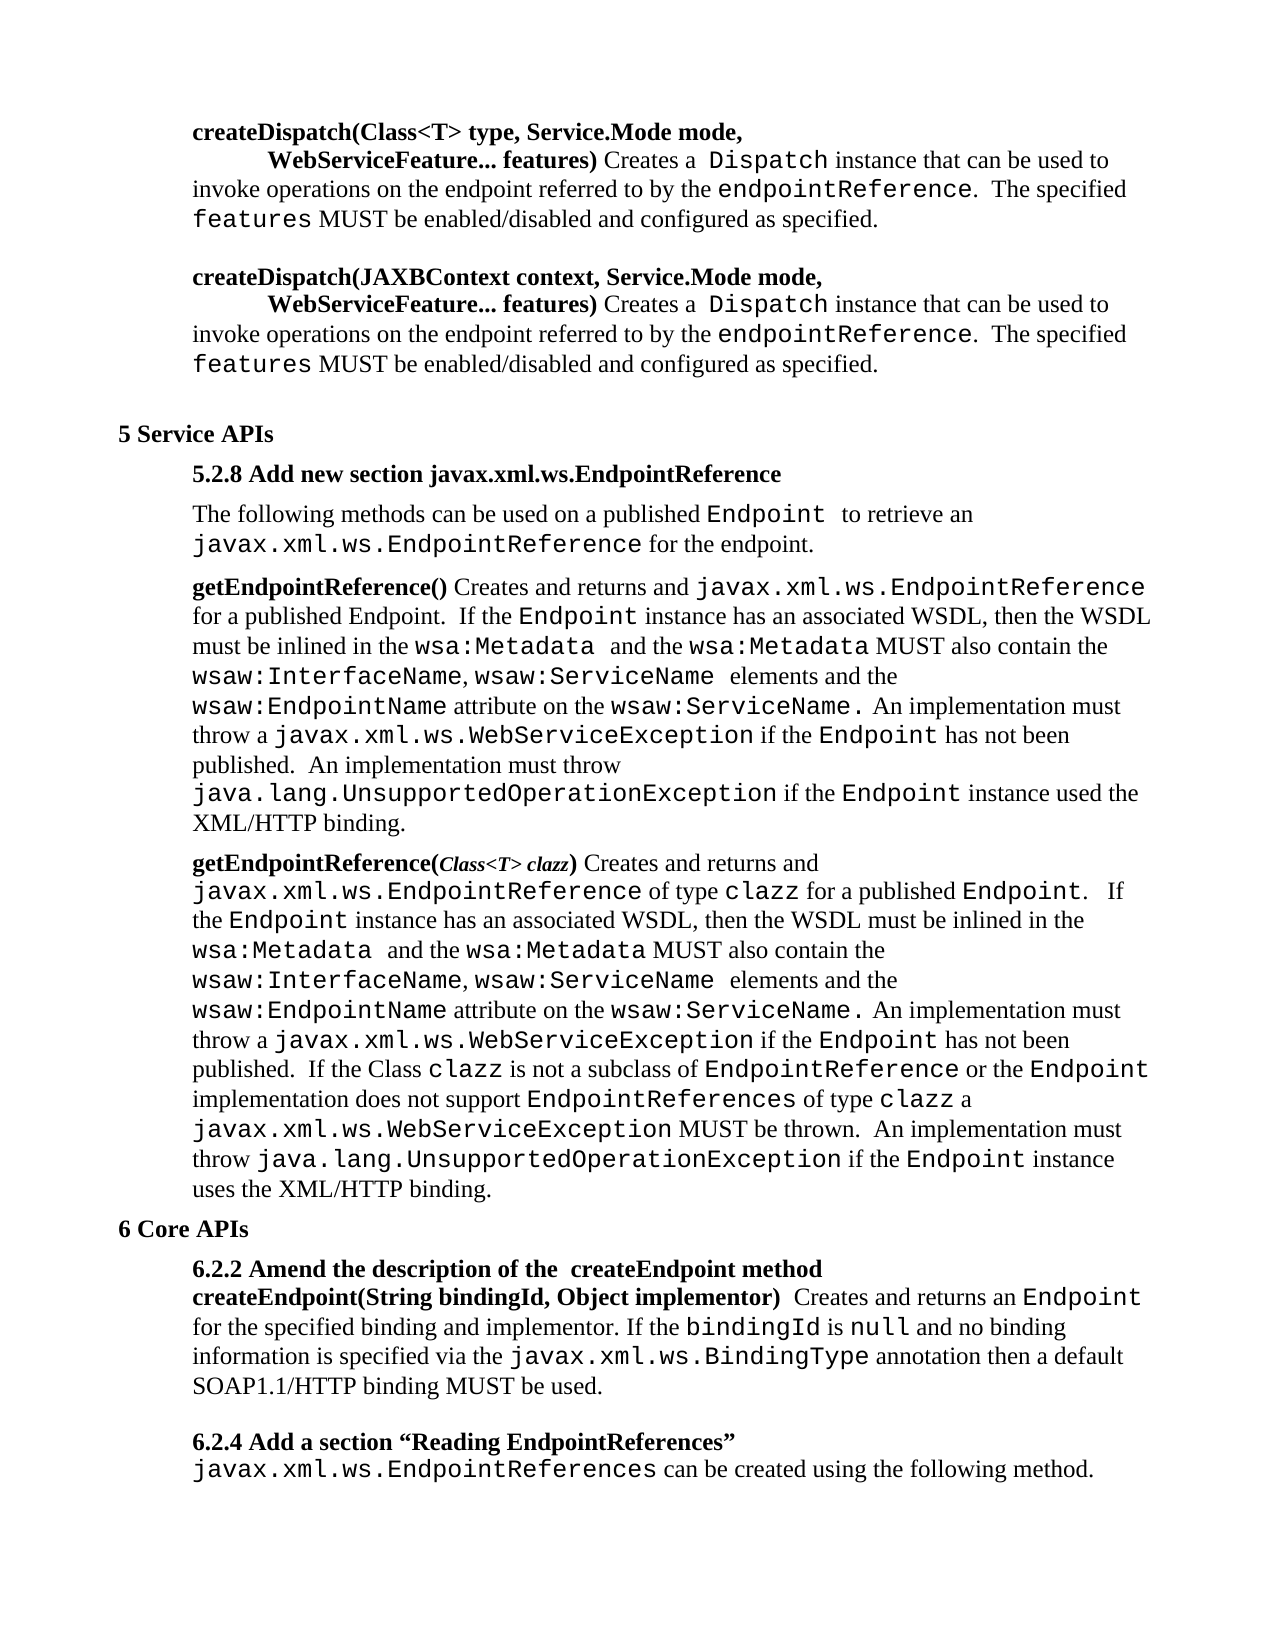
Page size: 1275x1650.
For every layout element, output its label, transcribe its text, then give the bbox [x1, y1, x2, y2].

text createDispatch(Class<T> type, Service.Mode mode, [192, 118, 1157, 146]
text createDispatch(JAXBContext context, Service.Mode mode, [192, 263, 1157, 291]
text 6.2.2 Amend the description of the createEndpoint method [192, 1255, 1157, 1283]
text WebServiceFeature... features) Creates a Dispatch instance that can be used to invoke operations on the endpoint referred to by the endpointReference. The specified features MUST be enabled/disabled and configured as specified. [192, 146, 1157, 235]
text The following methods can be used on a published Endpoint to retrieve an javax.xml.ws.EndpointReference for the endpoint. [192, 501, 1157, 560]
text getEndpointReference(Class<T> clazz) Creates and returns and javax.xml.ws.EndpointReference of type clazz for a published Endpoint. If the Endpoint instance has an associated WSDL, then the WSDL must be inlined in the wsa:Metadata and the wsa:Metadata MUST also contain the wsaw:InterfaceName, wsaw:ServiceName elements and the wsaw:EndpointName attribute on the wsaw:ServiceName. An implementation must throw a javax.xml.ws.WebServiceException if the Endpoint has not been published. If the Class clazz is not a subclass of EndpointReference or the Endpoint implementation does not support EndpointReferences of type clazz a javax.xml.ws.WebServiceException MUST be thrown. An implementation must throw java.lang.UnsupportedOperationException if the Endpoint instance uses the XML/HTTP binding. [192, 849, 1157, 1202]
text 6 Core APIs [118, 1215, 1157, 1243]
text WebServiceFeature... features) Creates a Dispatch instance that can be used to invoke operations on the endpoint referred to by the endpointReference. The specified features MUST be enabled/disabled and configured as specified. [192, 291, 1157, 380]
text 5.2.8 Add new section javax.xml.ws.EndpointReference [192, 460, 1157, 488]
text javax.xml.ws.EndpointReferences can be created using the following method. [192, 1455, 1157, 1485]
text 6.2.4 Add a section “Reading EndpointReferences” [192, 1428, 1157, 1455]
text getEndpointReference() Creates and returns and javax.xml.ws.EndpointReference for a published Endpoint. If the Endpoint instance has an associated WSDL, then the WSDL must be inlined in the wsa:Metadata and the wsa:Metadata MUST also contain the wsaw:InterfaceName, wsaw:ServiceName elements and the wsaw:EndpointName attribute on the wsaw:ServiceName. An implementation must throw a javax.xml.ws.WebServiceException if the Endpoint has not been published. An implementation must throw java.lang.UnsupportedOperationException if the Endpoint instance used the XML/HTTP binding. [192, 573, 1157, 837]
text 5 Service APIs [118, 420, 1157, 448]
text createEndpoint(String bindingId, Object implementor) Creates and returns an Endpoint for the specified binding and implementor. If the bindingId is null and no binding information is specified via the javax.xml.ws.BindingType annotation then a default SOAP1.1/HTTP binding MUST be used. [192, 1283, 1157, 1400]
